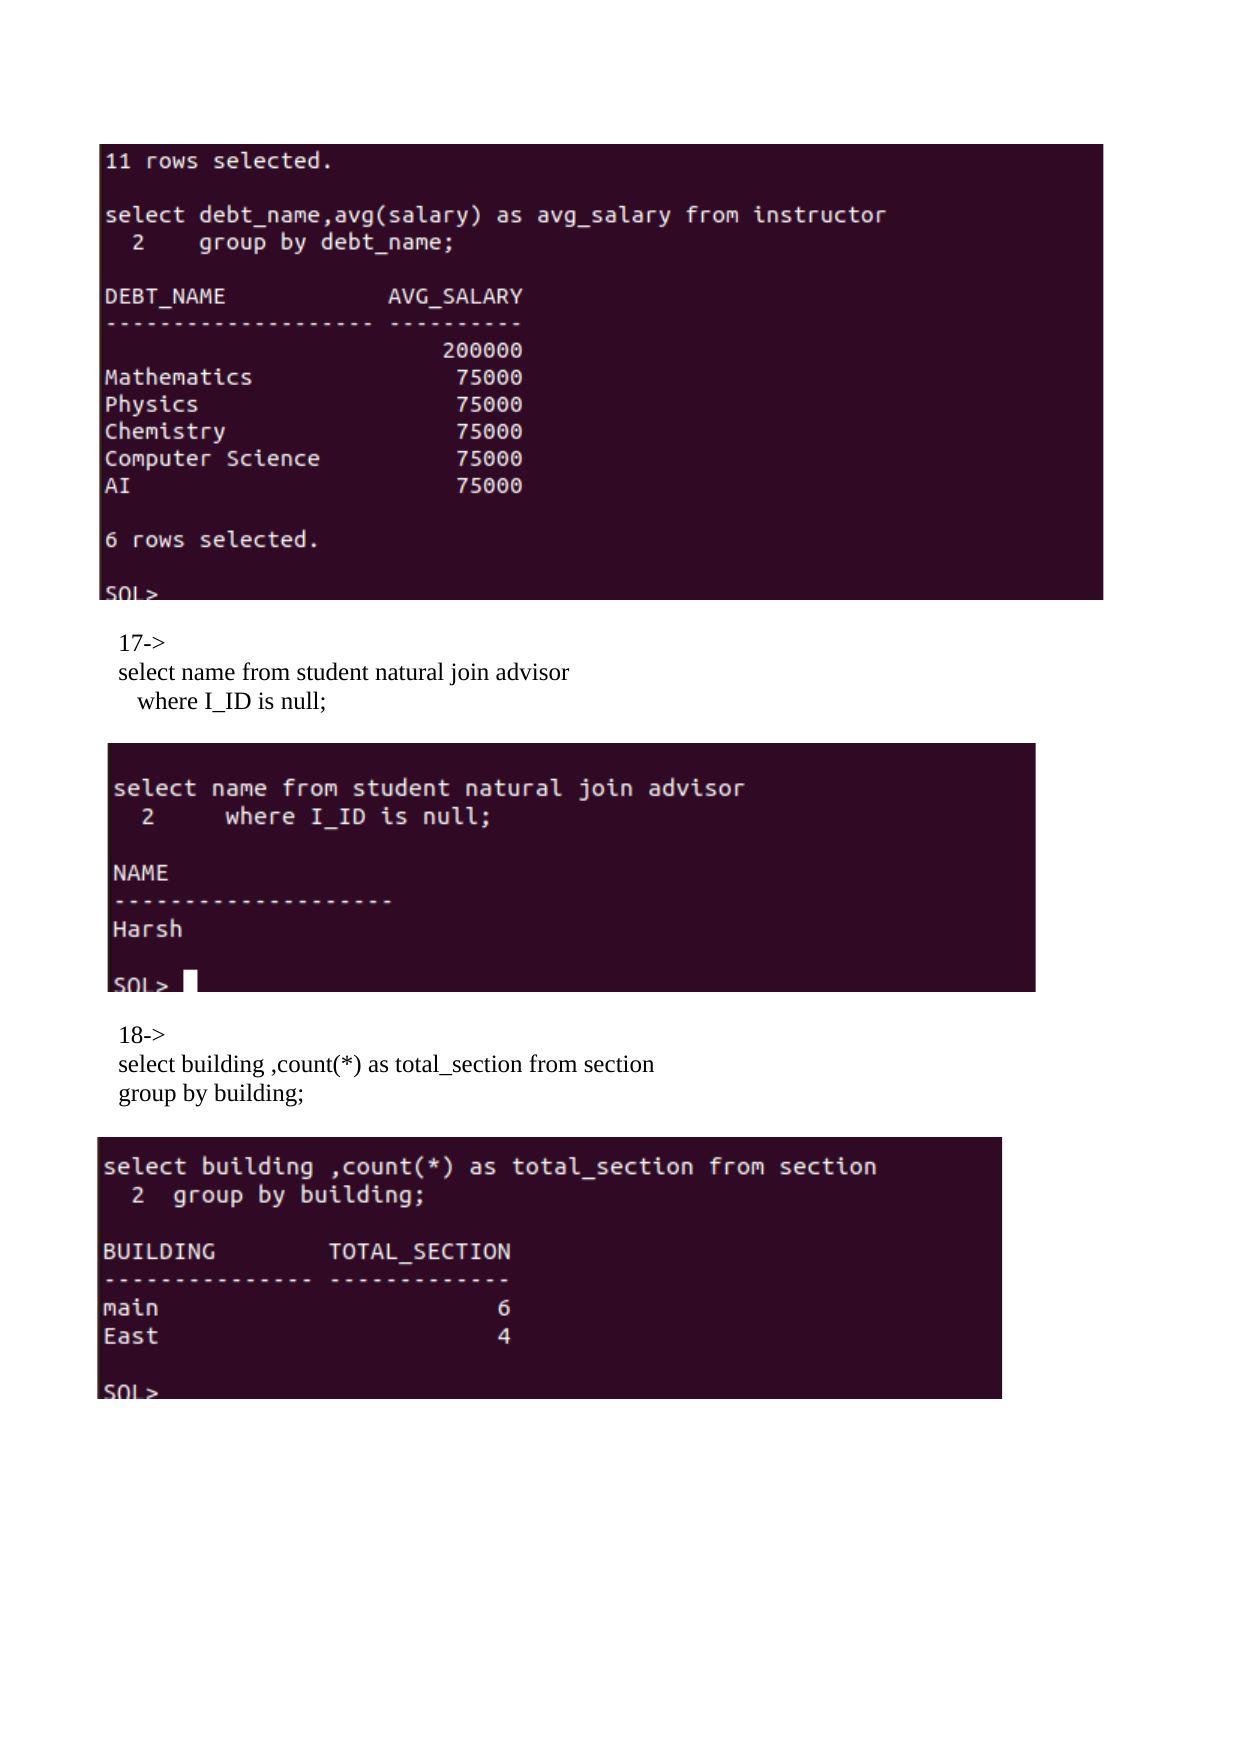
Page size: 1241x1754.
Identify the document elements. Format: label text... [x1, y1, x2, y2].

text 17-> [118, 628, 1122, 657]
text where I_ID is null; [118, 686, 1122, 714]
picture [97, 1137, 1003, 1399]
picture [99, 144, 1104, 600]
text 18-> [118, 1021, 1122, 1049]
text select building ,count(*) as total_section from section [118, 1049, 1122, 1078]
picture [107, 743, 1036, 992]
text group by building; [118, 1078, 1122, 1107]
text select name from student natural join advisor [118, 657, 1122, 686]
